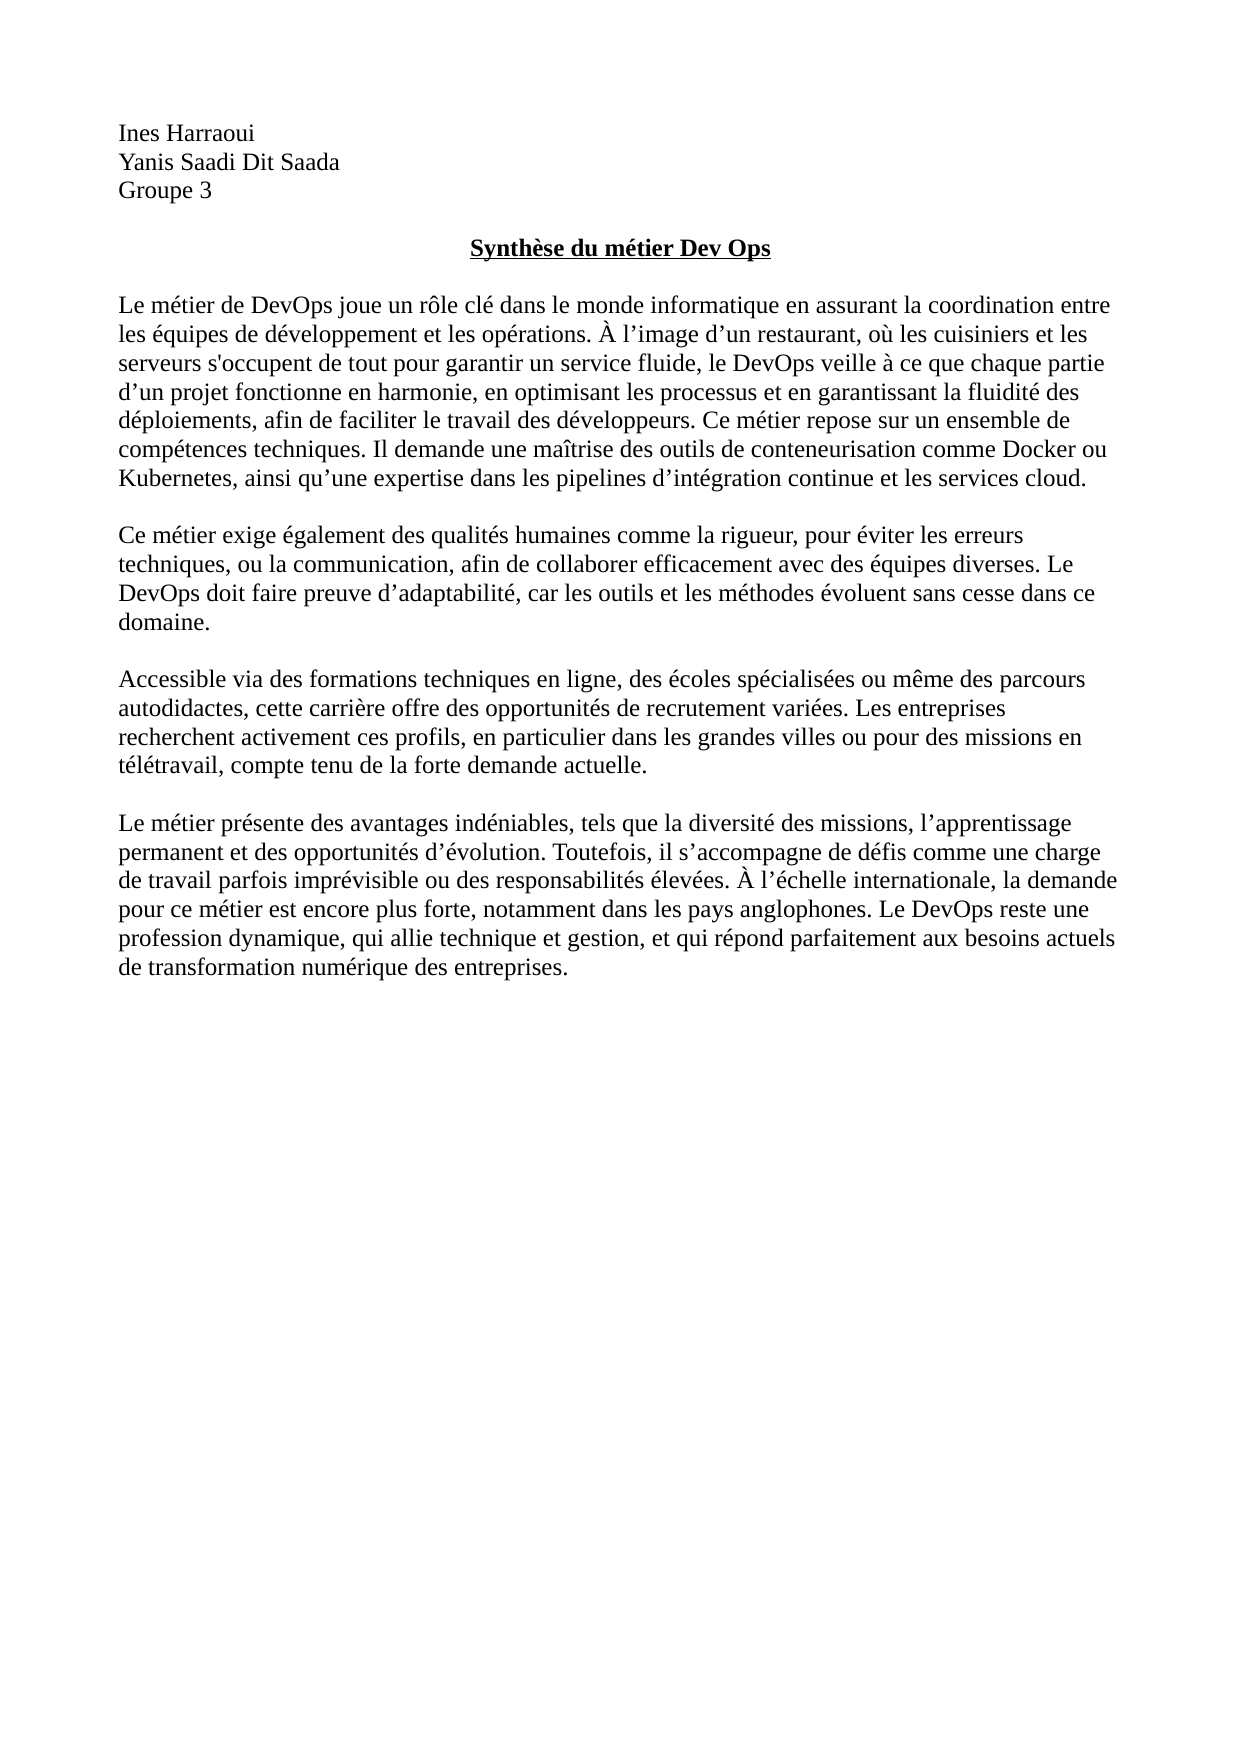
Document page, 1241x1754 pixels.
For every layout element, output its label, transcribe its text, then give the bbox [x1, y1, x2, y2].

list Ce métier exige également des qualités humaines comme la rigueur, pour éviter les erreurs techniques, ou la communication, afin de collaborer efficacement avec des équipes diverses. Le DevOps doit faire preuve d’adaptabilité, car les outils et les méthodes évoluent sans cesse dans ce domaine. [118, 521, 1122, 636]
text Groupe 3 [118, 176, 1122, 204]
list Le métier présente des avantages indéniables, tels que la diversité des missions, l’apprentissage permanent et des opportunités d’évolution. Toutefois, il s’accompagne de défis comme une charge de travail parfois imprévisible ou des responsabilités élevées. À l’échelle internationale, la demande pour ce métier est encore plus forte, notamment dans les pays anglophones. Le DevOps reste une profession dynamique, qui allie technique et gestion, et qui répond parfaitement aux besoins actuels de transformation numérique des entreprises. [118, 808, 1122, 981]
list Accessible via des formations techniques en ligne, des écoles spécialisées ou même des parcours autodidactes, cette carrière offre des opportunités de recrutement variées. Les entreprises recherchent activement ces profils, en particulier dans les grandes villes ou pour des missions en télétravail, compte tenu de la forte demande actuelle. [118, 664, 1122, 779]
text Yanis Saadi Dit Saada [118, 147, 1122, 176]
text Synthèse du métier Dev Ops [118, 233, 1122, 262]
list Le métier de DevOps joue un rôle clé dans le monde informatique en assurant la coordination entre les équipes de développement et les opérations. À l’image d’un restaurant, où les cuisiniers et les serveurs s'occupent de tout pour garantir un service fluide, le DevOps veille à ce que chaque partie d’un projet fonctionne en harmonie, en optimisant les processus et en garantissant la fluidité des déploiements, afin de faciliter le travail des développeurs. Ce métier repose sur un ensemble de compétences techniques. Il demande une maîtrise des outils de conteneurisation comme Docker ou Kubernetes, ainsi qu’une expertise dans les pipelines d’intégration continue et les services cloud. [118, 291, 1122, 492]
text Ines Harraoui [118, 118, 1122, 147]
